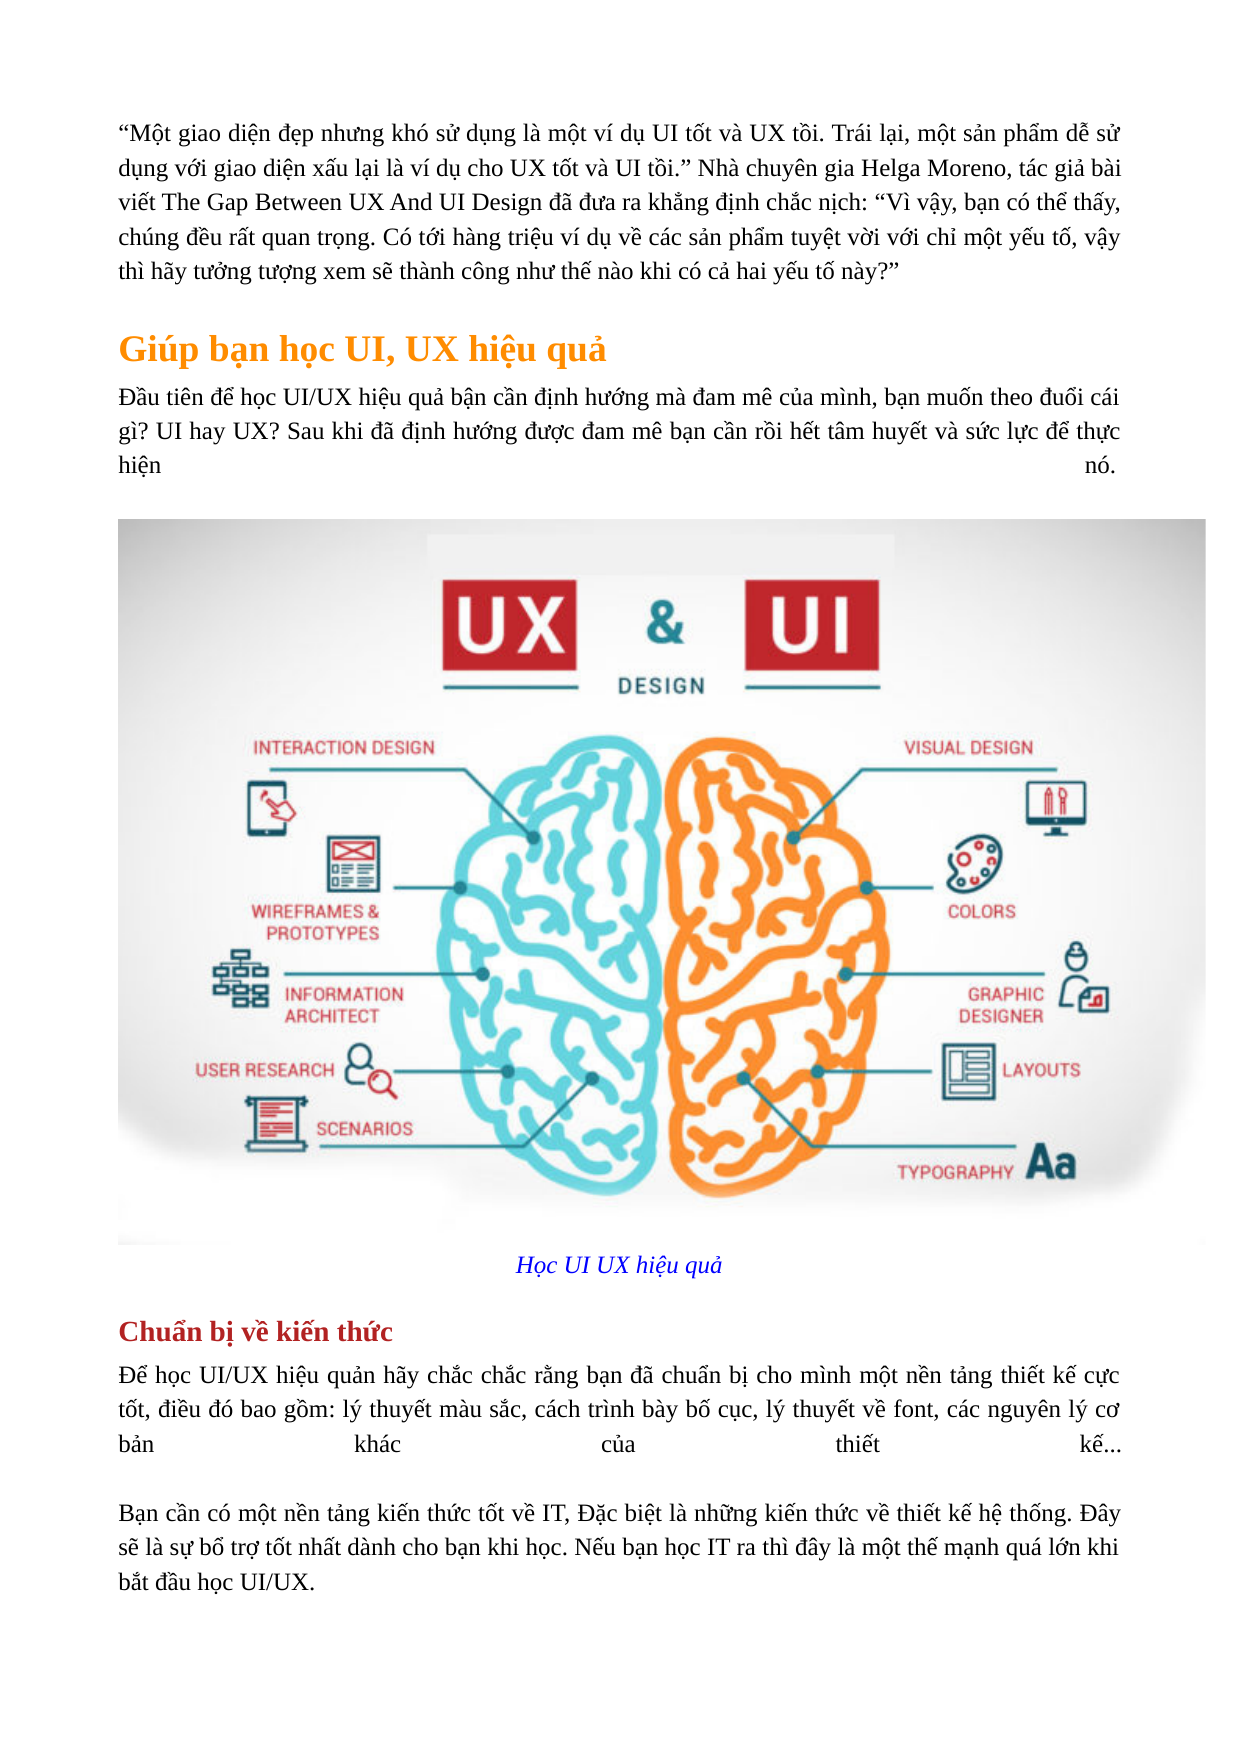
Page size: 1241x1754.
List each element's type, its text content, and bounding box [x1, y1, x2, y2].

text “Một giao diện đẹp nhưng khó sử dụng là một ví dụ UI tốt và UX tồi. Trái lại, một sản phẩm dễ sử dụng với giao diện xấu lại là ví dụ cho UX tốt và UI tồi.” Nhà chuyên gia Helga Moreno, tác giả bài viết The Gap Between UX And UI Design đã đưa ra khẳng định chắc nịch: “Vì vậy, bạn có thể thấy, chúng đều rất quan trọng. Có tới hàng triệu ví dụ về các sản phẩm tuyệt vời với chỉ một yếu tố, vậy thì hãy tưởng tượng xem sẽ thành công như thế nào khi có cả hai yếu tố này?” [118, 118, 1122, 285]
subtitle Chuẩn bị về kiến thức [118, 1314, 1122, 1347]
text Đầu tiên để học UI/UX hiệu quả bận cần định hướng mà đam mê của mình, bạn muốn theo đuổi cái gì? UI hay UX? Sau khi đã định hướng được đam mê bạn cần rồi hết tâm huyết và sức lực để thực hiện nó. [118, 382, 1122, 514]
picture [118, 519, 1206, 1245]
text Bạn cần có một nền tảng kiến thức tốt về IT, Đặc biệt là những kiến thức về thiết kế hệ thống. Đây sẽ là sự bổ trợ tốt nhất dành cho bạn khi học. Nếu bạn học IT ra thì đây là một thế mạnh quá lớn khi bắt đầu học UI/UX. [118, 1498, 1122, 1596]
text Để học UI/UX hiệu quản hãy chắc chắc rằng bạn đã chuẩn bị cho mình một nền tảng thiết kế cực tốt, điều đó bao gồm: lý thuyết màu sắc, cách trình bày bố cục, lý thuyết về font, các nguyên lý cơ bản khác của thiết kế... [118, 1360, 1122, 1492]
subtitle Giúp bạn học UI, UX hiệu quả [118, 326, 1122, 369]
text Học UI UX hiệu quả [118, 1245, 1122, 1279]
